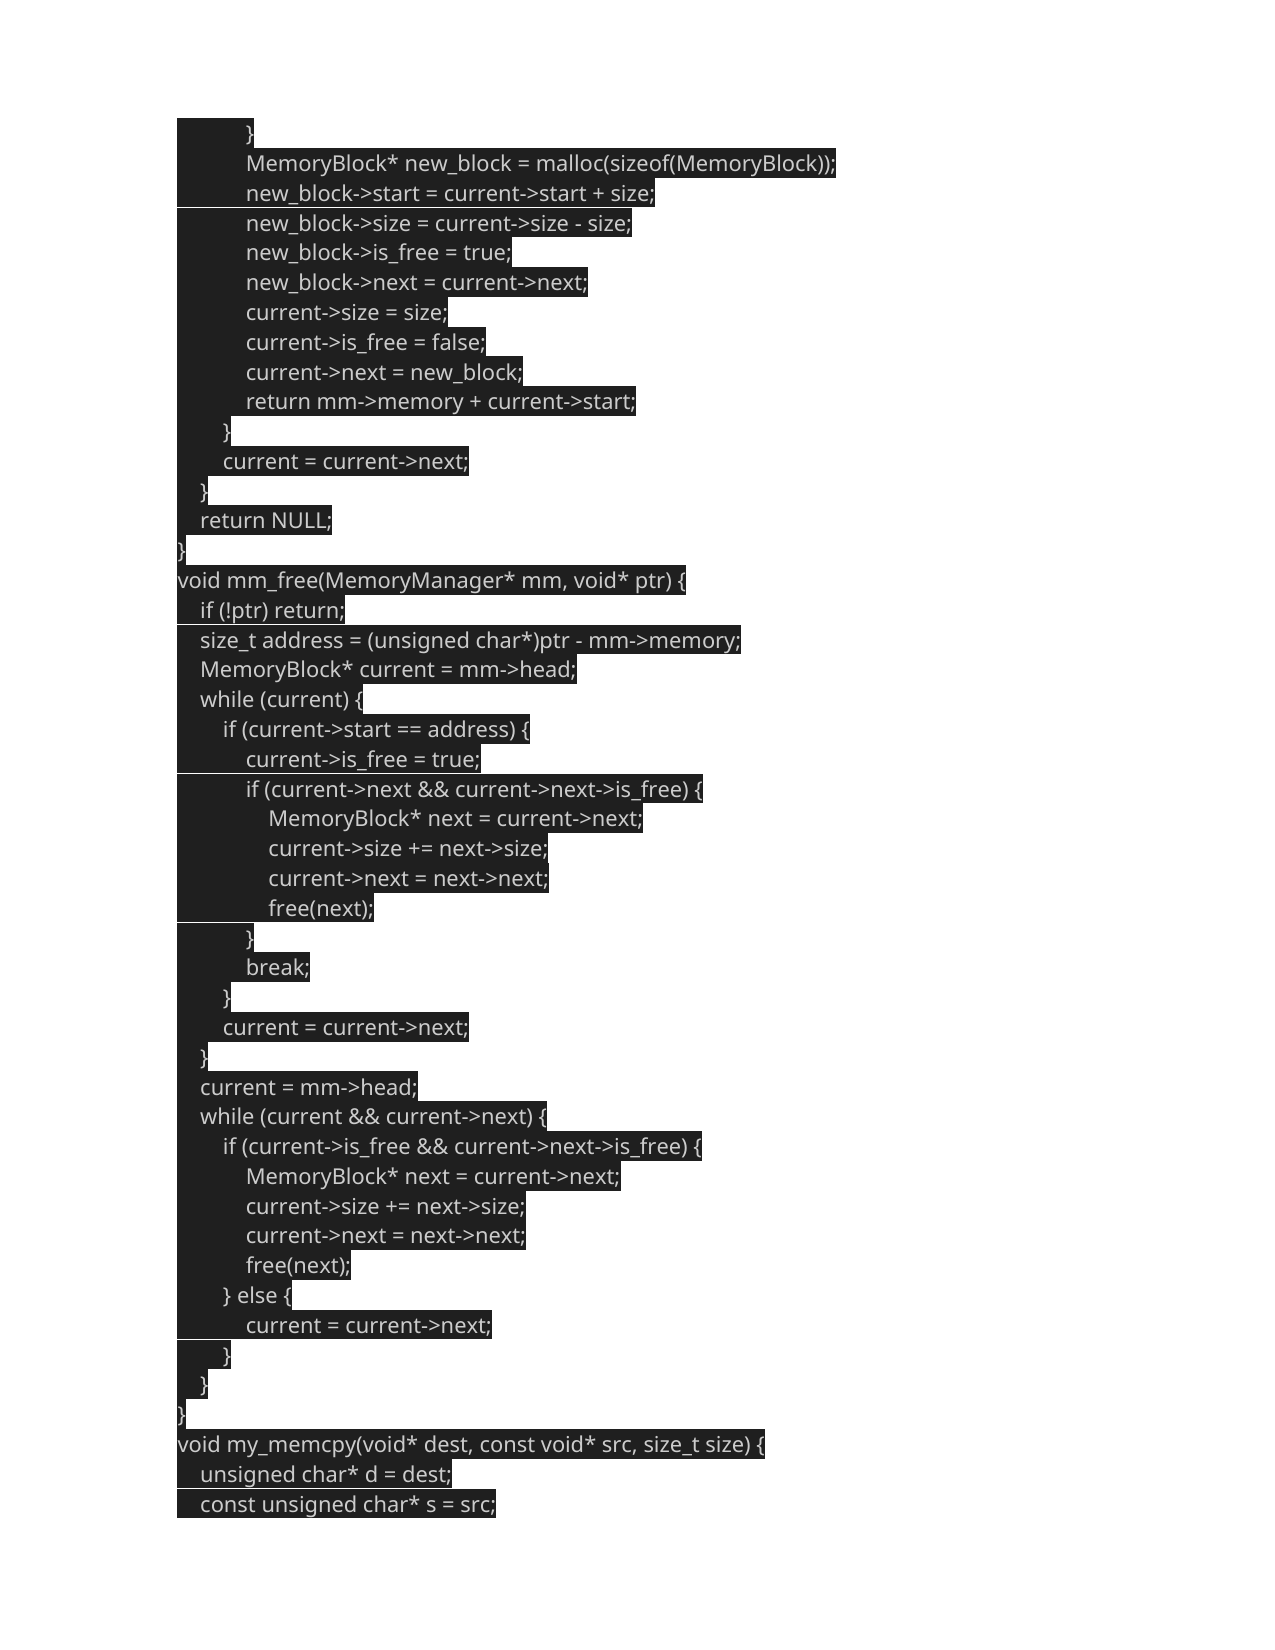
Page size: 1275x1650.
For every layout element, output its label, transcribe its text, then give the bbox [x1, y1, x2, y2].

text new_block->start = current->start + size; [177, 178, 1186, 207]
text } [177, 416, 1186, 446]
text } [177, 982, 1186, 1012]
text if (current->is_free && current->next->is_free) { [177, 1131, 1186, 1161]
text current->size = size; [177, 297, 1186, 327]
text if (current->next && current->next->is_free) { [177, 773, 1186, 803]
text } [177, 1339, 1186, 1369]
text current->next = next->next; [177, 1220, 1186, 1250]
text current->size += next->size; [177, 1191, 1186, 1220]
text MemoryBlock* next = current->next; [177, 803, 1186, 833]
text } else { [177, 1280, 1186, 1310]
text } [177, 1042, 1186, 1071]
text break; [177, 952, 1186, 982]
text current->is_free = true; [177, 744, 1186, 773]
text unsigned char* d = dest; [177, 1459, 1186, 1488]
text } [177, 1369, 1186, 1399]
text new_block->next = current->next; [177, 267, 1186, 297]
text const unsigned char* s = src; [177, 1488, 1186, 1518]
text current->next = next->next; [177, 863, 1186, 893]
text void mm_free(MemoryManager* mm, void* ptr) { [177, 565, 1186, 595]
text current = current->next; [177, 446, 1186, 476]
text current = mm->head; [177, 1071, 1186, 1101]
text current->is_free = false; [177, 327, 1186, 356]
text current = current->next; [177, 1012, 1186, 1042]
text if (!ptr) return; [177, 595, 1186, 624]
text current = current->next; [177, 1310, 1186, 1339]
text current->next = new_block; [177, 356, 1186, 386]
text return mm->memory + current->start; [177, 386, 1186, 416]
text free(next); [177, 1250, 1186, 1280]
text } [177, 535, 1186, 565]
text new_block->size = current->size - size; [177, 207, 1186, 237]
text } [177, 1399, 1186, 1429]
text free(next); [177, 893, 1186, 922]
text MemoryBlock* new_block = malloc(sizeof(MemoryBlock)); [177, 148, 1186, 178]
text } [177, 118, 1186, 148]
text while (current) { [177, 684, 1186, 714]
text } [177, 922, 1186, 952]
text return NULL; [177, 505, 1186, 535]
text } [177, 476, 1186, 505]
text MemoryBlock* next = current->next; [177, 1161, 1186, 1191]
text new_block->is_free = true; [177, 237, 1186, 267]
text MemoryBlock* current = mm->head; [177, 654, 1186, 684]
text while (current && current->next) { [177, 1101, 1186, 1131]
text void my_memcpy(void* dest, const void* src, size_t size) { [177, 1429, 1186, 1459]
text size_t address = (unsigned char*)ptr - mm->memory; [177, 624, 1186, 654]
text current->size += next->size; [177, 833, 1186, 863]
text if (current->start == address) { [177, 714, 1186, 744]
